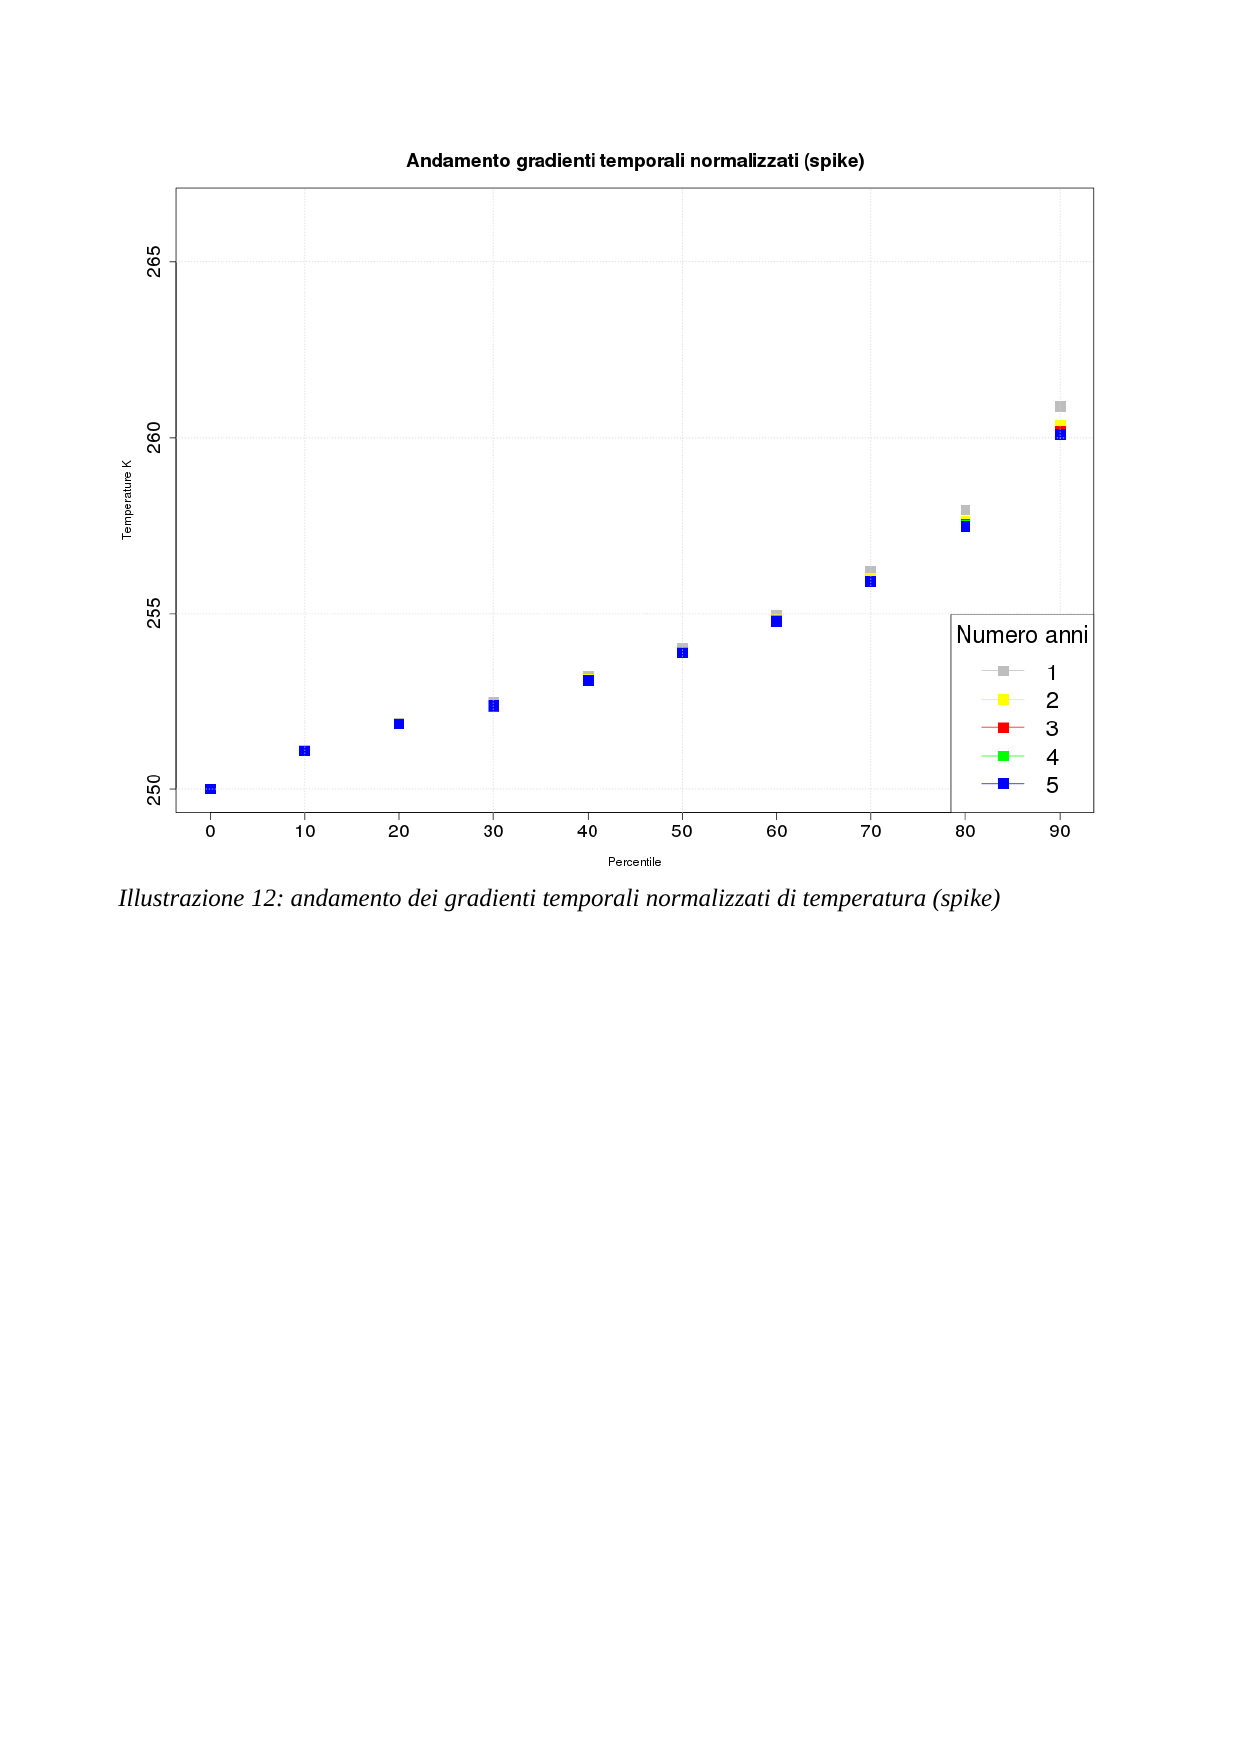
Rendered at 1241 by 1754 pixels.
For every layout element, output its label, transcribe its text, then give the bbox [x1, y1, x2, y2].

picture [118, 130, 1123, 884]
text Illustrazione 12: andamento dei gradienti temporali normalizzati di temperatura (spike) [118, 884, 1122, 912]
